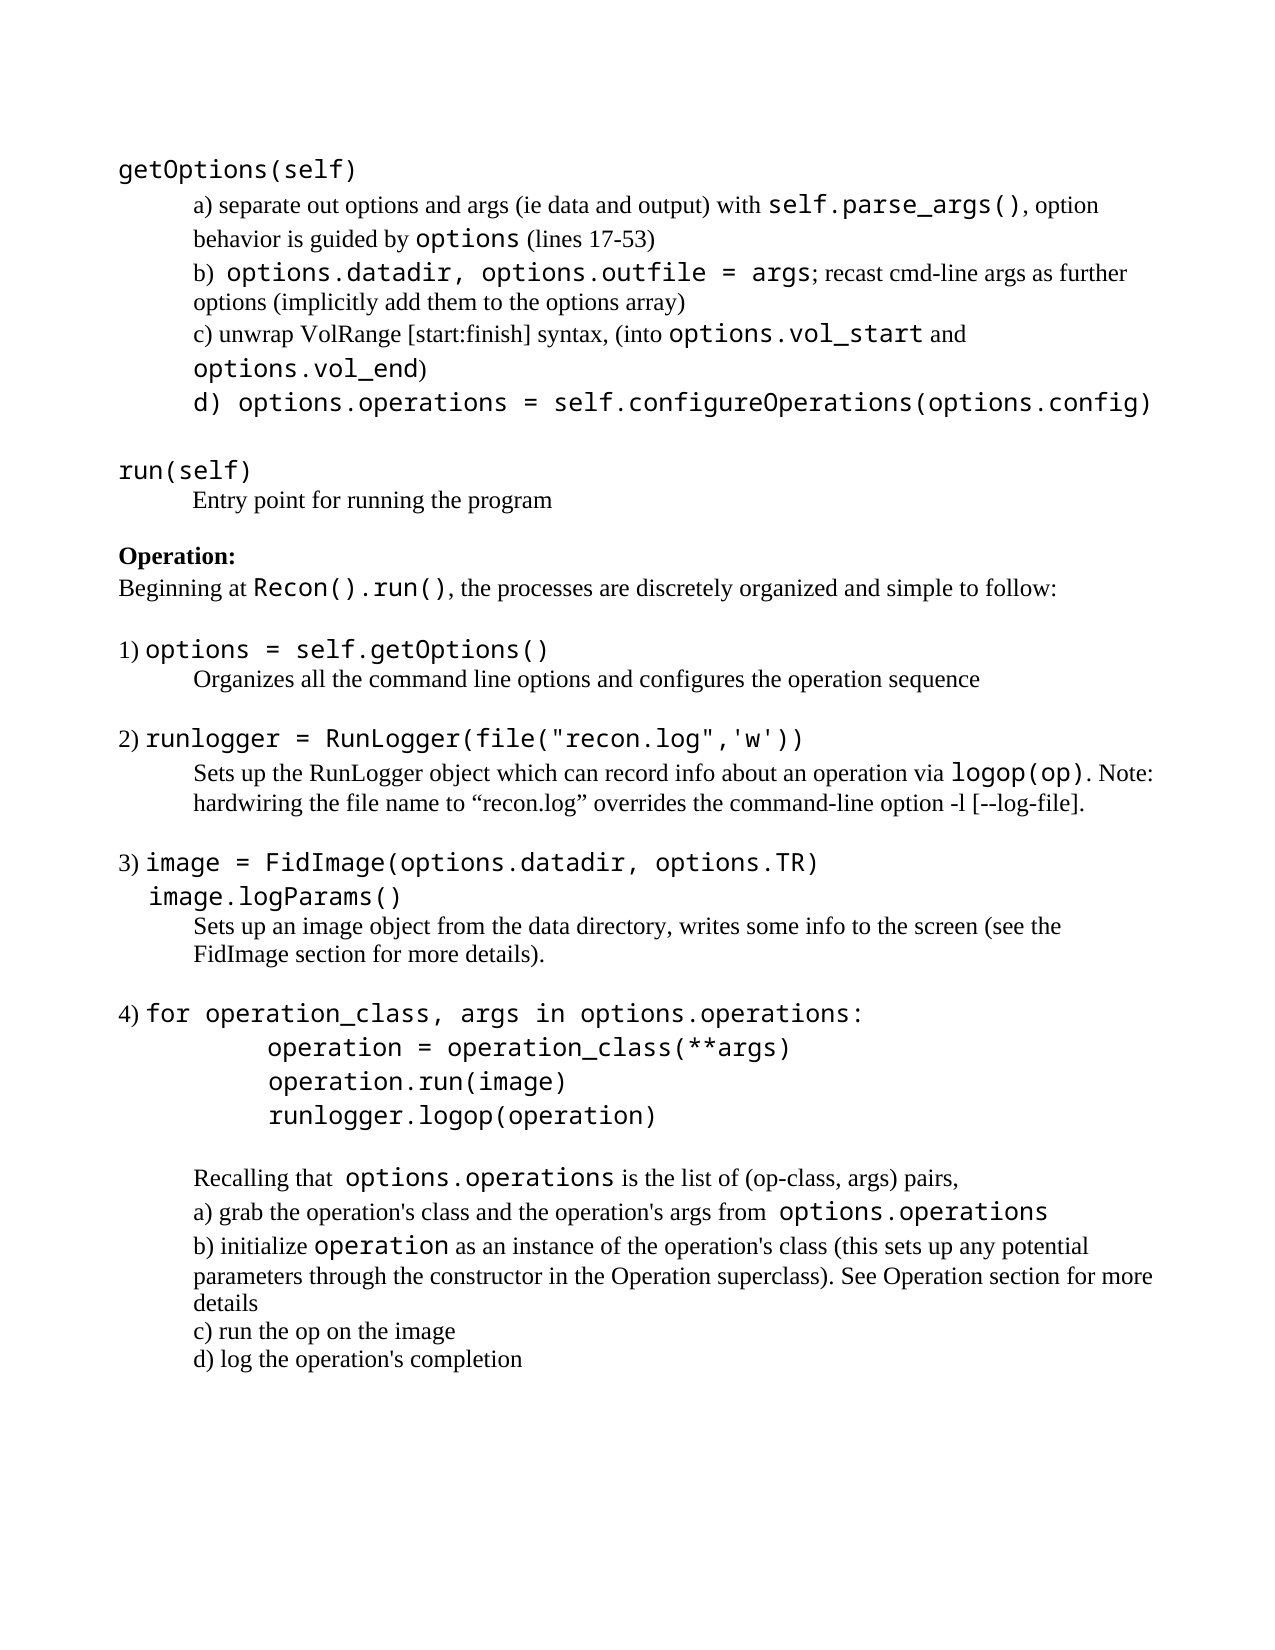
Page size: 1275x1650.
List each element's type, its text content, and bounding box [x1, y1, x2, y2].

text Beginning at Recon().run(), the processes are discretely organized and simple to follow: [118, 569, 1157, 604]
text image.logParams() [118, 878, 1157, 912]
text getOptions(self) [118, 152, 1157, 186]
text d) log the operation's completion [193, 1345, 1157, 1373]
text Sets up an image object from the data directory, writes some info to the screen (see the FidImage section for more details). [193, 912, 1157, 968]
text Recalling that options.operations is the list of (op-class, args) pairs, [193, 1159, 1157, 1194]
text Organizes all the command line options and configures the operation sequence [193, 665, 1157, 693]
text a) separate out options and args (ie data and output) with self.parse_args(), option behavior is guided by options (lines 17-53) [193, 186, 1157, 254]
text operation = operation_class(**args) [193, 1030, 1157, 1064]
text runlogger.logop(operation) [193, 1098, 1157, 1132]
text Sets up the RunLogger object which can record info about an operation via logop(op). Note: hardwiring the file name to “recon.log” overrides the command-line option -l [--log-file]. [193, 755, 1157, 817]
text Operation: [118, 542, 1157, 569]
text 4) for operation_class, args in options.operations: [118, 996, 1157, 1030]
text run(self) [118, 452, 1157, 486]
text operation.run(image) [193, 1064, 1157, 1098]
text 2) runlogger = RunLogger(file("recon.log",'w')) [118, 721, 1157, 755]
text b) initialize operation as an instance of the operation's class (this sets up any potential parameters through the constructor in the Operation superclass). See Operation section for more details [193, 1228, 1157, 1317]
text a) grab the operation's class and the operation's args from options.operations [193, 1194, 1157, 1228]
text d) options.operations = self.configureOperations(options.config) [193, 384, 1157, 418]
text b) options.datadir, options.outfile = args; recast cmd-line args as further options (implicitly add them to the options array) [193, 254, 1157, 316]
text c) unwrap VolRange [start:finish] syntax, (into options.vol_start and options.vol_end) [193, 316, 1157, 384]
text 3) image = FidImage(options.datadir, options.TR) [118, 844, 1157, 878]
text c) run the op on the image [193, 1317, 1157, 1345]
text Entry point for running the program [118, 486, 1157, 514]
text 1) options = self.getOptions() [118, 631, 1157, 665]
